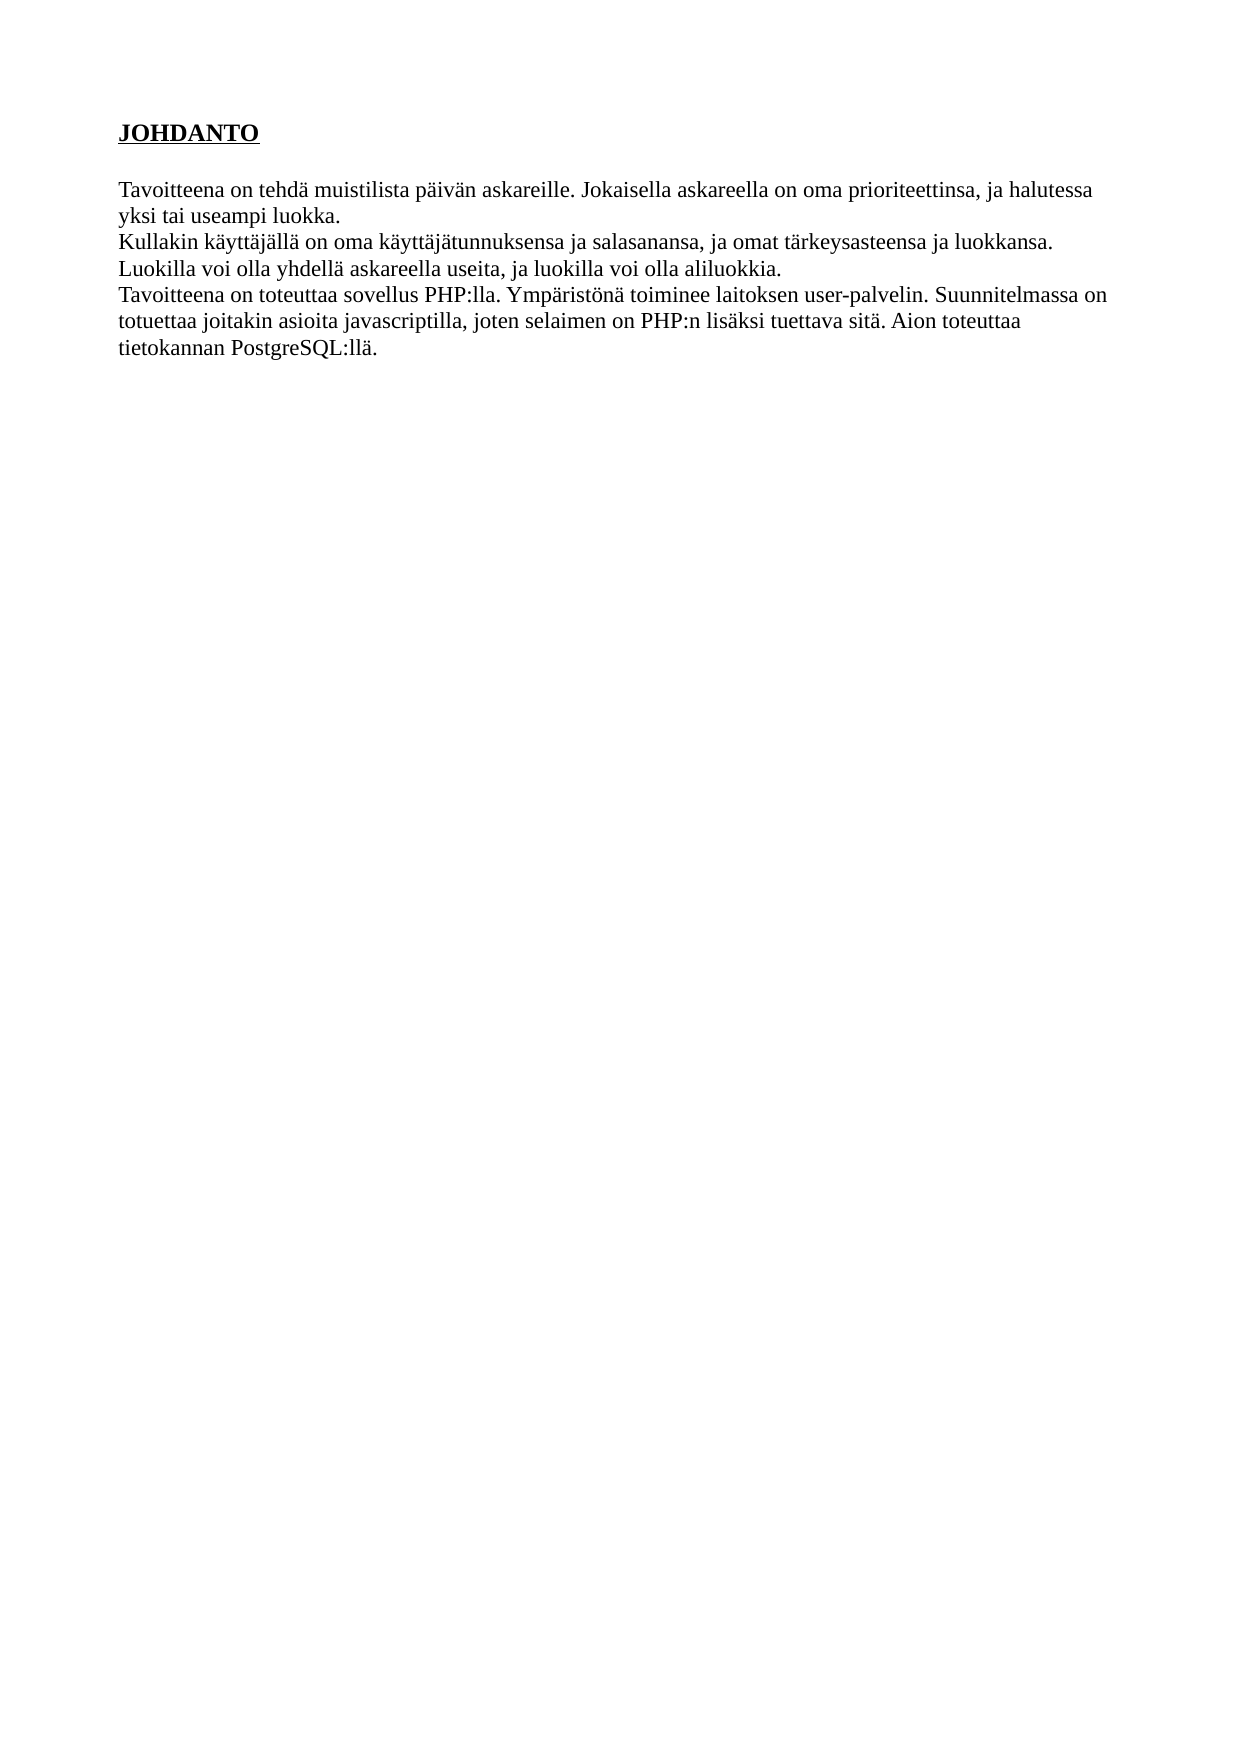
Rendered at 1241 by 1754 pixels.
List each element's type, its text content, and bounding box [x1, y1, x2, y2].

text Tavoitteena on toteuttaa sovellus PHP:lla. Ympäristönä toiminee laitoksen user-palvelin. Suunnitelmassa on totuettaa joitakin asioita javascriptilla, joten selaimen on PHP:n lisäksi tuettava sitä. Aion toteuttaa tietokannan PostgreSQL:llä. [118, 281, 1122, 360]
text JOHDANTO [118, 118, 1122, 147]
text Tavoitteena on tehdä muistilista päivän askareille. Jokaisella askareella on oma prioriteettinsa, ja halutessa yksi tai useampi luokka. [118, 176, 1122, 228]
text Luokilla voi olla yhdellä askareella useita, ja luokilla voi olla aliluokkia. [118, 255, 1122, 281]
text Kullakin käyttäjällä on oma käyttäjätunnuksensa ja salasanansa, ja omat tärkeysasteensa ja luokkansa. [118, 228, 1122, 255]
